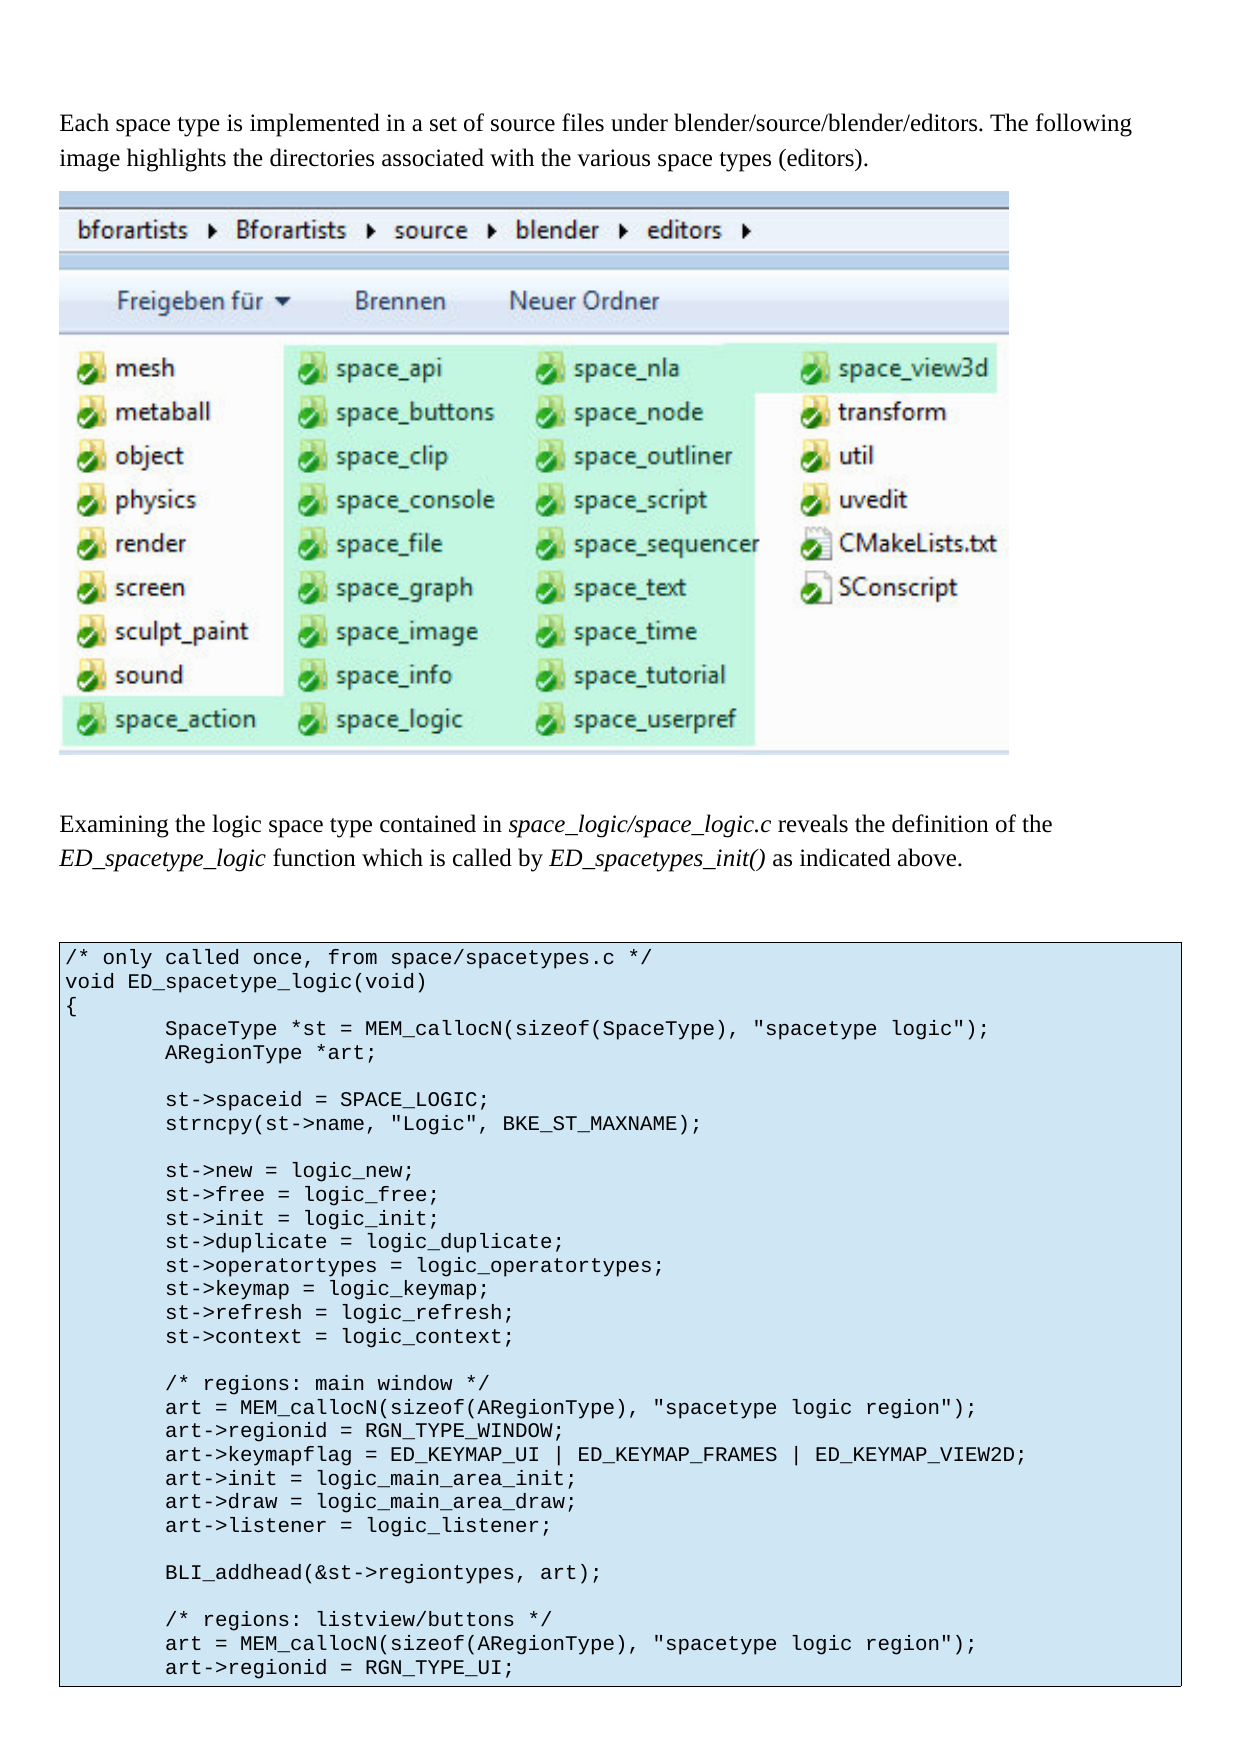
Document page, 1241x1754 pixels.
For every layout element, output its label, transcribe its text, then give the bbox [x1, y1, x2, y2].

text Examining the logic space type contained in space_logic/space_logic.c reveals the definition of the ED_spacetype_logic function which is called by ED_spacetypes_init() as indicated above. [59, 809, 1181, 872]
table_header /* only called once, from space/spacetypes.c */ void ED_spacetype_logic(void) { SpaceType *st = MEM_callocN(sizeof(SpaceType), "spacetype logic"); ARegionType *art; st->spaceid = SPACE_LOGIC; strncpy(st->name, "Logic", BKE_ST_MAXNAME); st->new = logic_new; st->free = logic_free; st->init = logic_init; st->duplicate = logic_duplicate; st->operatortypes = logic_operatortypes; st->keymap = logic_keymap; st->refresh = logic_refresh; st->context = logic_context; /* regions: main window */ art = MEM_callocN(sizeof(ARegionType), "spacetype logic region"); art->regionid = RGN_TYPE_WINDOW; art->keymapflag = ED_KEYMAP_UI | ED_KEYMAP_FRAMES | ED_KEYMAP_VIEW2D; art->init = logic_main_area_init; art->draw = logic_main_area_draw; art->listener = logic_listener; BLI_addhead(&st->regiontypes, art); /* regions: listview/buttons */ art = MEM_callocN(sizeof(ARegionType), "spacetype logic region"); art->regionid = RGN_TYPE_UI; [60, 943, 1181, 1686]
picture [59, 191, 1009, 755]
text Each space type is implemented in a set of source files under blender/source/blender/editors. The following image highlights the directories associated with the various space types (editors). [59, 108, 1181, 171]
